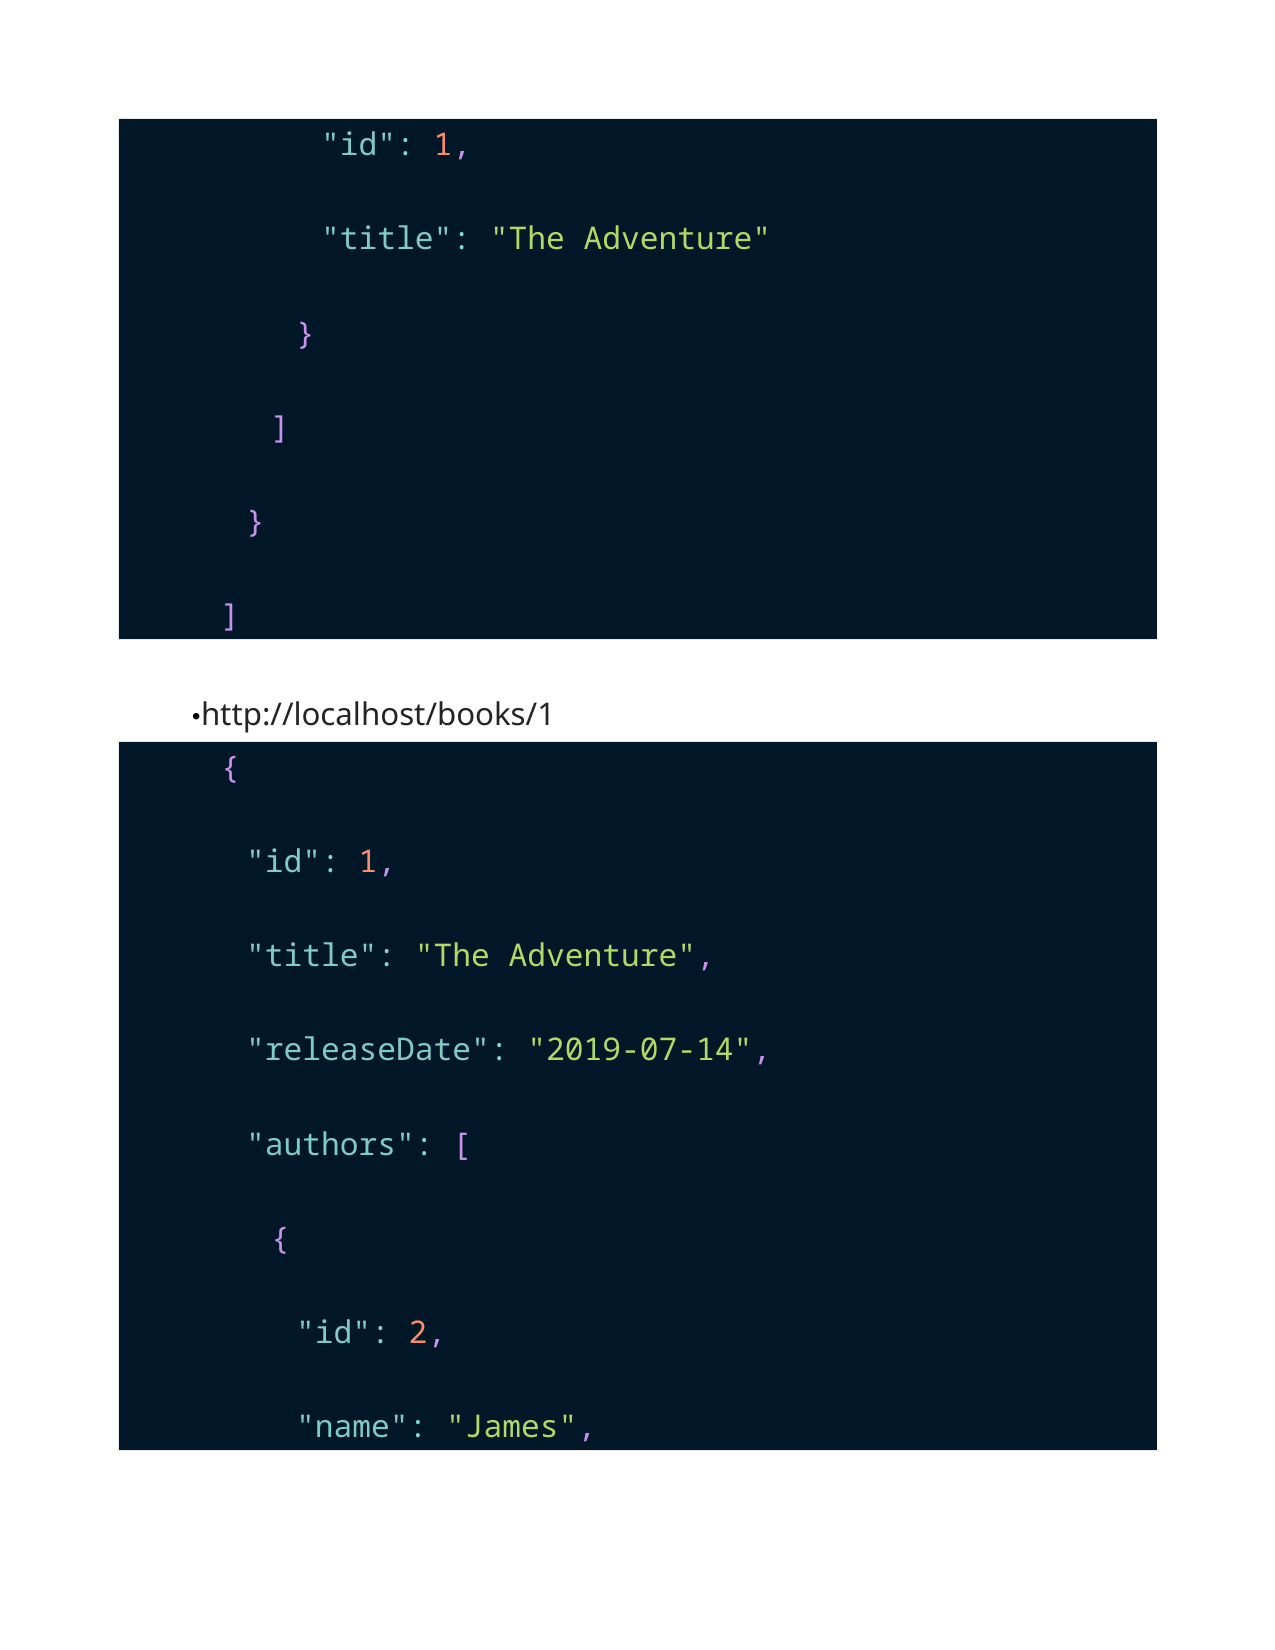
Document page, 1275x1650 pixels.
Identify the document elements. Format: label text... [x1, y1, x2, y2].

list "title": "The Adventure", [119, 929, 1157, 976]
list "releaseDate": "2019-07-14", [119, 1023, 1157, 1070]
list "authors": [ [119, 1118, 1157, 1164]
list "title": "The Adventure" [119, 212, 1157, 259]
list { [119, 1212, 1157, 1258]
list } [119, 307, 1157, 353]
list "id": 1, [119, 119, 1157, 165]
list "name": "James", [119, 1401, 1157, 1450]
list "id": 2, [119, 1306, 1157, 1353]
list "id": 1, [119, 835, 1157, 881]
list { [119, 742, 1157, 787]
list ] [119, 589, 1157, 639]
list ] [119, 401, 1157, 447]
list } [119, 495, 1157, 542]
list http://localhost/books/1 [118, 692, 1157, 734]
